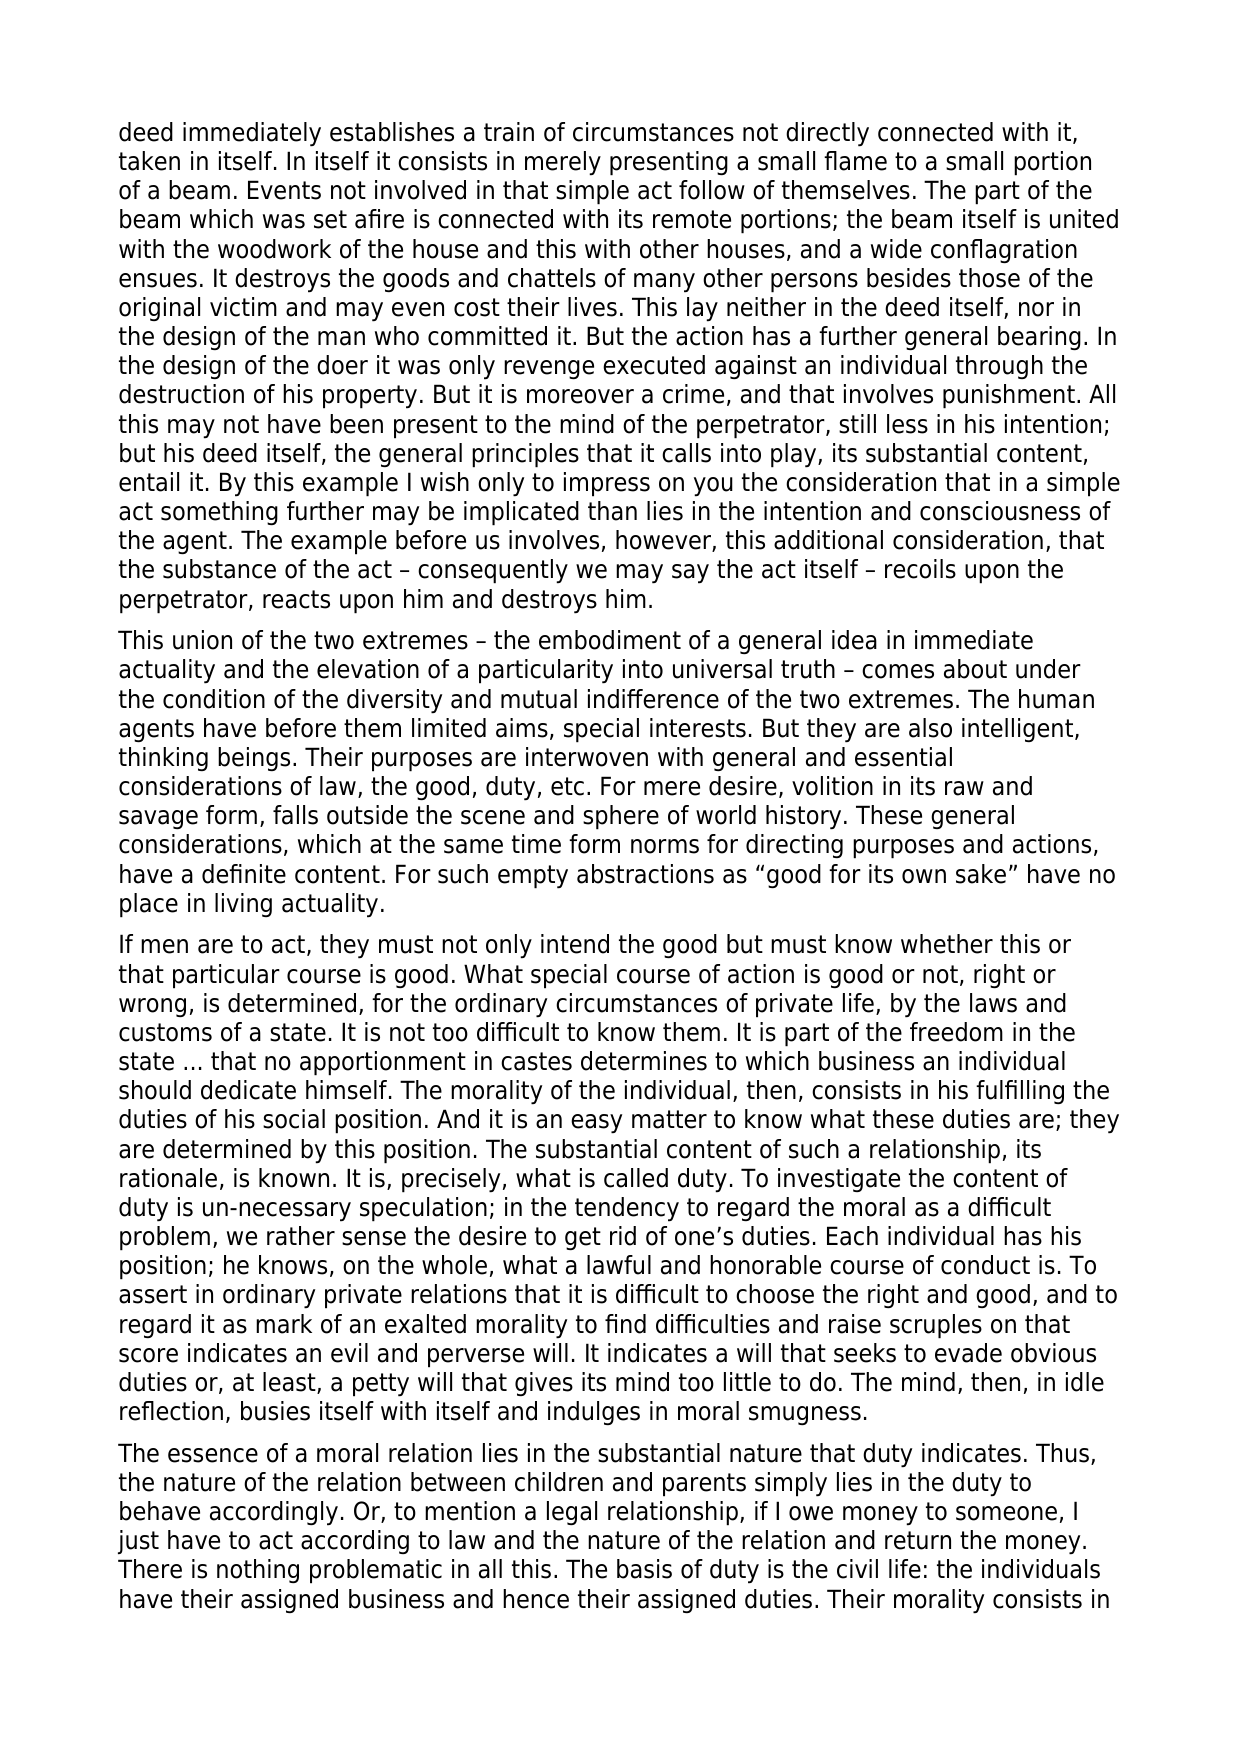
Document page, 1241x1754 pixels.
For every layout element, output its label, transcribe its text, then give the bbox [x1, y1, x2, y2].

text deed immediately establishes a train of circumstances not directly connected with it, taken in itself. In itself it consists in merely presenting a small flame to a small portion of a beam. Events not involved in that simple act follow of themselves. The part of the beam which was set afire is connected with its remote portions; the beam itself is united with the woodwork of the house and this with other houses, and a wide conflagration ensues. It destroys the goods and chattels of many other persons besides those of the original victim and may even cost their lives. This lay neither in the deed itself, nor in the design of the man who committed it. But the action has a further general bearing. In the design of the doer it was only revenge executed against an individual through the destruction of his property. But it is moreover a crime, and that involves punishment. All this may not have been present to the mind of the perpetrator, still less in his intention; but his deed itself, the general principles that it calls into play, its substantial content, entail it. By this example I wish only to impress on you the consideration that in a simple act something further may be implicated than lies in the intention and consciousness of the agent. The example before us involves, however, this additional consideration, that the substance of the act – consequently we may say the act itself – recoils upon the perpetrator, reacts upon him and destroys him. [118, 118, 1122, 614]
text This union of the two extremes – the embodiment of a general idea in immediate actuality and the elevation of a particularity into universal truth – comes about under the condition of the diversity and mutual indifference of the two extremes. The human agents have before them limited aims, special interests. But they are also intelligent, thinking beings. Their purposes are interwoven with general and essential considerations of law, the good, duty, etc. For mere desire, volition in its raw and savage form, falls outside the scene and sphere of world history. These general considerations, which at the same time form norms for directing purposes and actions, have a definite content. For such empty abstractions as “good for its own sake” have no place in living actuality. [118, 626, 1122, 918]
text If men are to act, they must not only intend the good but must know whether this or that particular course is good. What special course of action is good or not, right or wrong, is determined, for the ordinary circumstances of private life, by the laws and customs of a state. It is not too difficult to know them. It is part of the freedom in the state ... that no apportionment in castes determines to which business an individual should dedicate himself. The morality of the individual, then, consists in his fulfilling the duties of his social position. And it is an easy matter to know what these duties are; they are determined by this position. The substantial content of such a relationship, its rationale, is known. It is, precisely, what is called duty. To investigate the content of duty is un-necessary speculation; in the tendency to regard the moral as a difficult problem, we rather sense the desire to get rid of one’s duties. Each individual has his position; he knows, on the whole, what a lawful and honorable course of conduct is. To assert in ordinary private relations that it is difficult to choose the right and good, and to regard it as mark of an exalted morality to find difficulties and raise scruples on that score indicates an evil and perverse will. It indicates a will that seeks to evade obvious duties or, at least, a petty will that gives its mind too little to do. The mind, then, in idle reflection, busies itself with itself and indulges in moral smugness. [118, 931, 1122, 1426]
text The essence of a moral relation lies in the substantial nature that duty indicates. Thus, the nature of the relation between children and parents simply lies in the duty to behave accordingly. Or, to mention a legal relationship, if I owe money to someone, I just have to act according to law and the nature of the relation and return the money. There is nothing problematic in all this. The basis of duty is the civil life: the individuals have their assigned business and hence their assigned duties. Their morality consists in [118, 1439, 1122, 1614]
